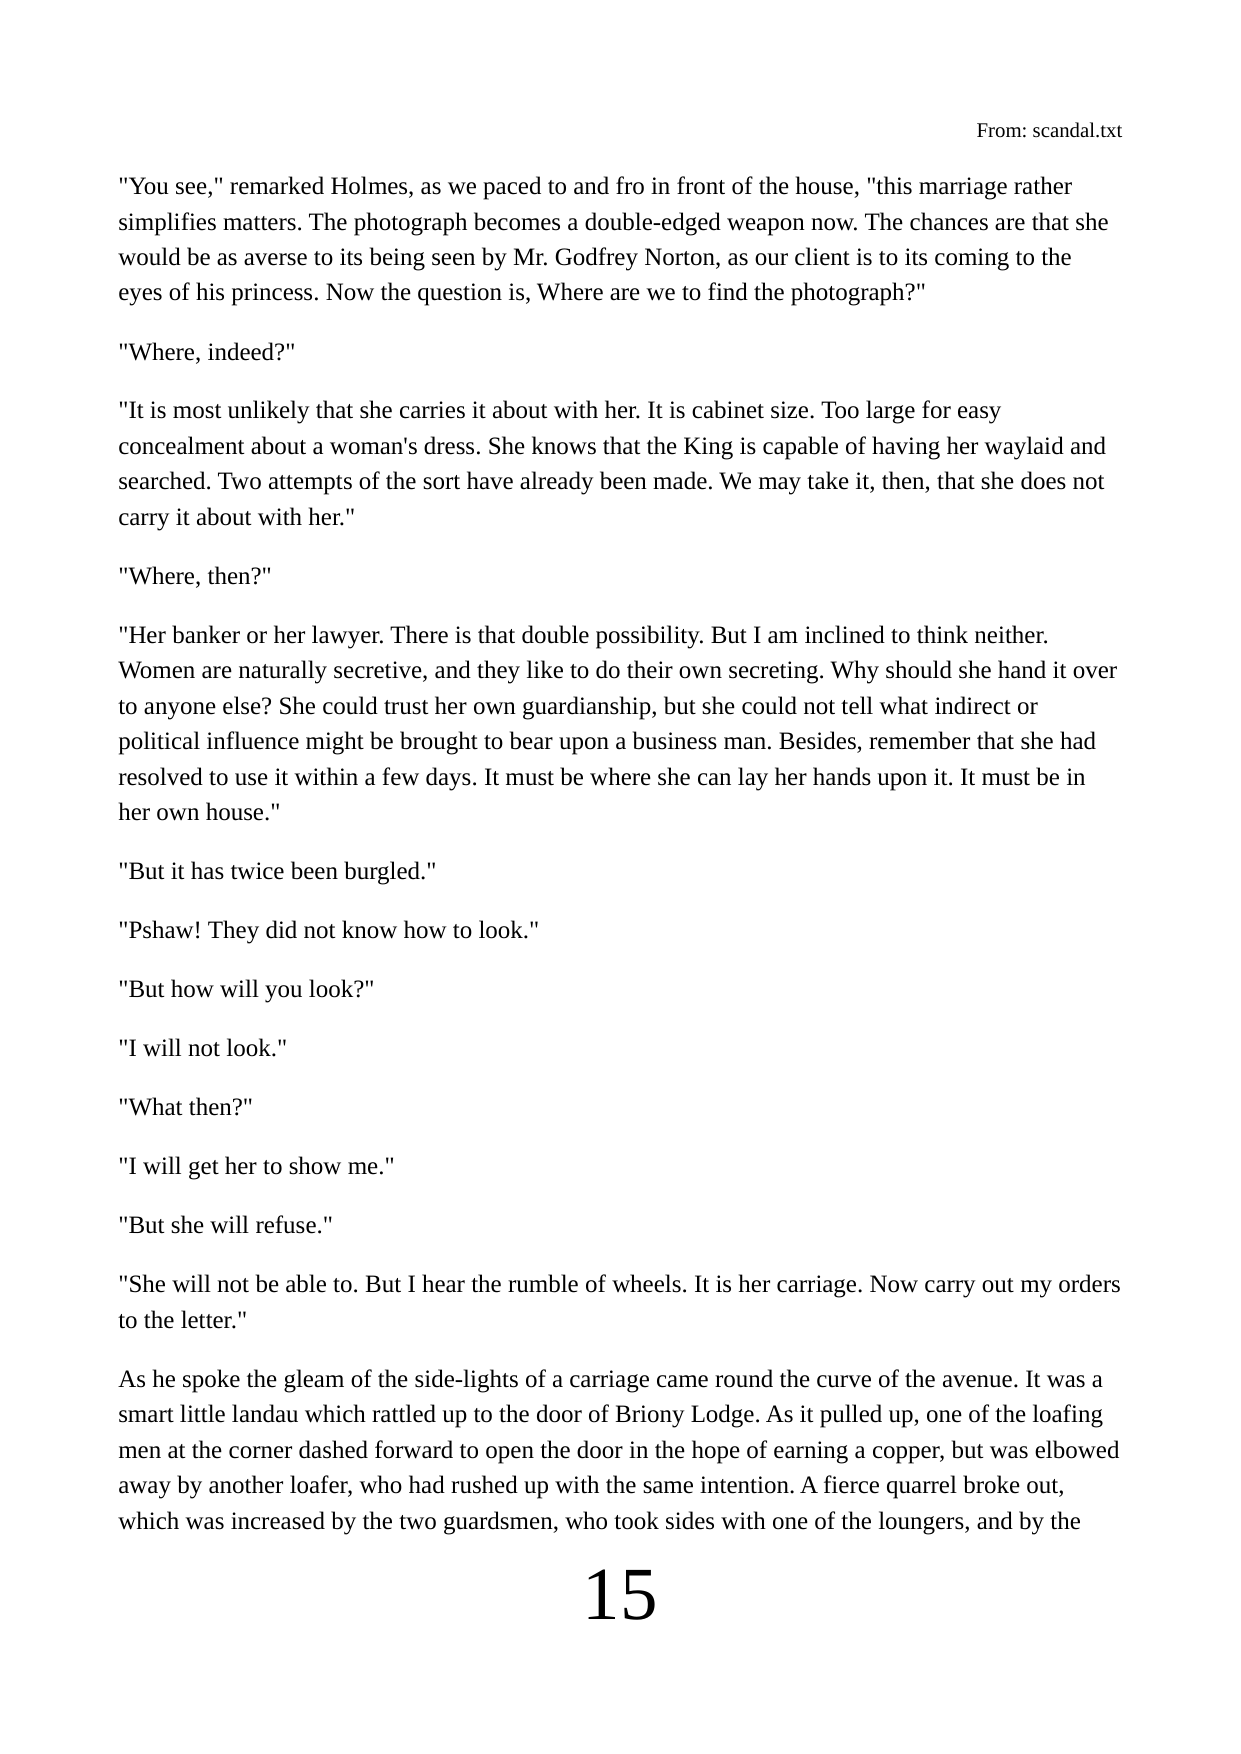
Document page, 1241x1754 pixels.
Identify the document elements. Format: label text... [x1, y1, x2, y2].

text "I will not look." [118, 1028, 1122, 1064]
text As he spoke the gleam of the side-lights of a carriage came round the curve of the avenue. It was a smart little landau which rattled up to the door of Briony Lodge. As it pulled up, one of the loafing men at the corner dashed forward to open the door in the hope of earning a copper, but was elbowed away by another loafer, who had rushed up with the same intention. A fierce quarrel broke out, which was increased by the two guardsmen, who took sides with one of the loungers, and by the [118, 1359, 1122, 1536]
text "What then?" [118, 1087, 1122, 1123]
text "Where, indeed?" [118, 332, 1122, 367]
text "But she will refuse." [118, 1206, 1122, 1241]
text "It is most unlikely that she carries it about with her. It is cabinet size. Too large for easy concealment about a woman's dress. She knows that the King is capable of having her waylaid and searched. Two attempts of the sort have already been made. We may take it, then, that she does not carry it about with her." [118, 391, 1122, 532]
text "She will not be able to. But I hear the rumble of wheels. It is her carriage. Now carry out my orders to the letter." [118, 1264, 1122, 1335]
text "But how will you look?" [118, 969, 1122, 1005]
text "You see," remarked Holmes, as we paced to and fro in front of the house, "this marriage rather simplifies matters. The photograph becomes a double-edged weapon now. The chances are that she would be as averse to its being seen by Mr. Godfrey Norton, as our client is to its coming to the eyes of his princess. Now the question is, Where are we to find the photograph?" [118, 166, 1122, 308]
text "Where, then?" [118, 556, 1122, 591]
text "But it has twice been burgled." [118, 851, 1122, 887]
text "Her banker or her lawyer. There is that double possibility. But I am inclined to think neither. Women are naturally secretive, and they like to do their own secreting. Why should she hand it over to anyone else? She could trust her own guardianship, but she could not tell what indirect or political influence might be brought to bear upon a business man. Besides, remember that she had resolved to use it within a few days. It must be where she can lay her hands upon it. It must be in her own house." [118, 615, 1122, 827]
text "I will get her to show me." [118, 1146, 1122, 1182]
text "Pshaw! They did not know how to look." [118, 910, 1122, 946]
